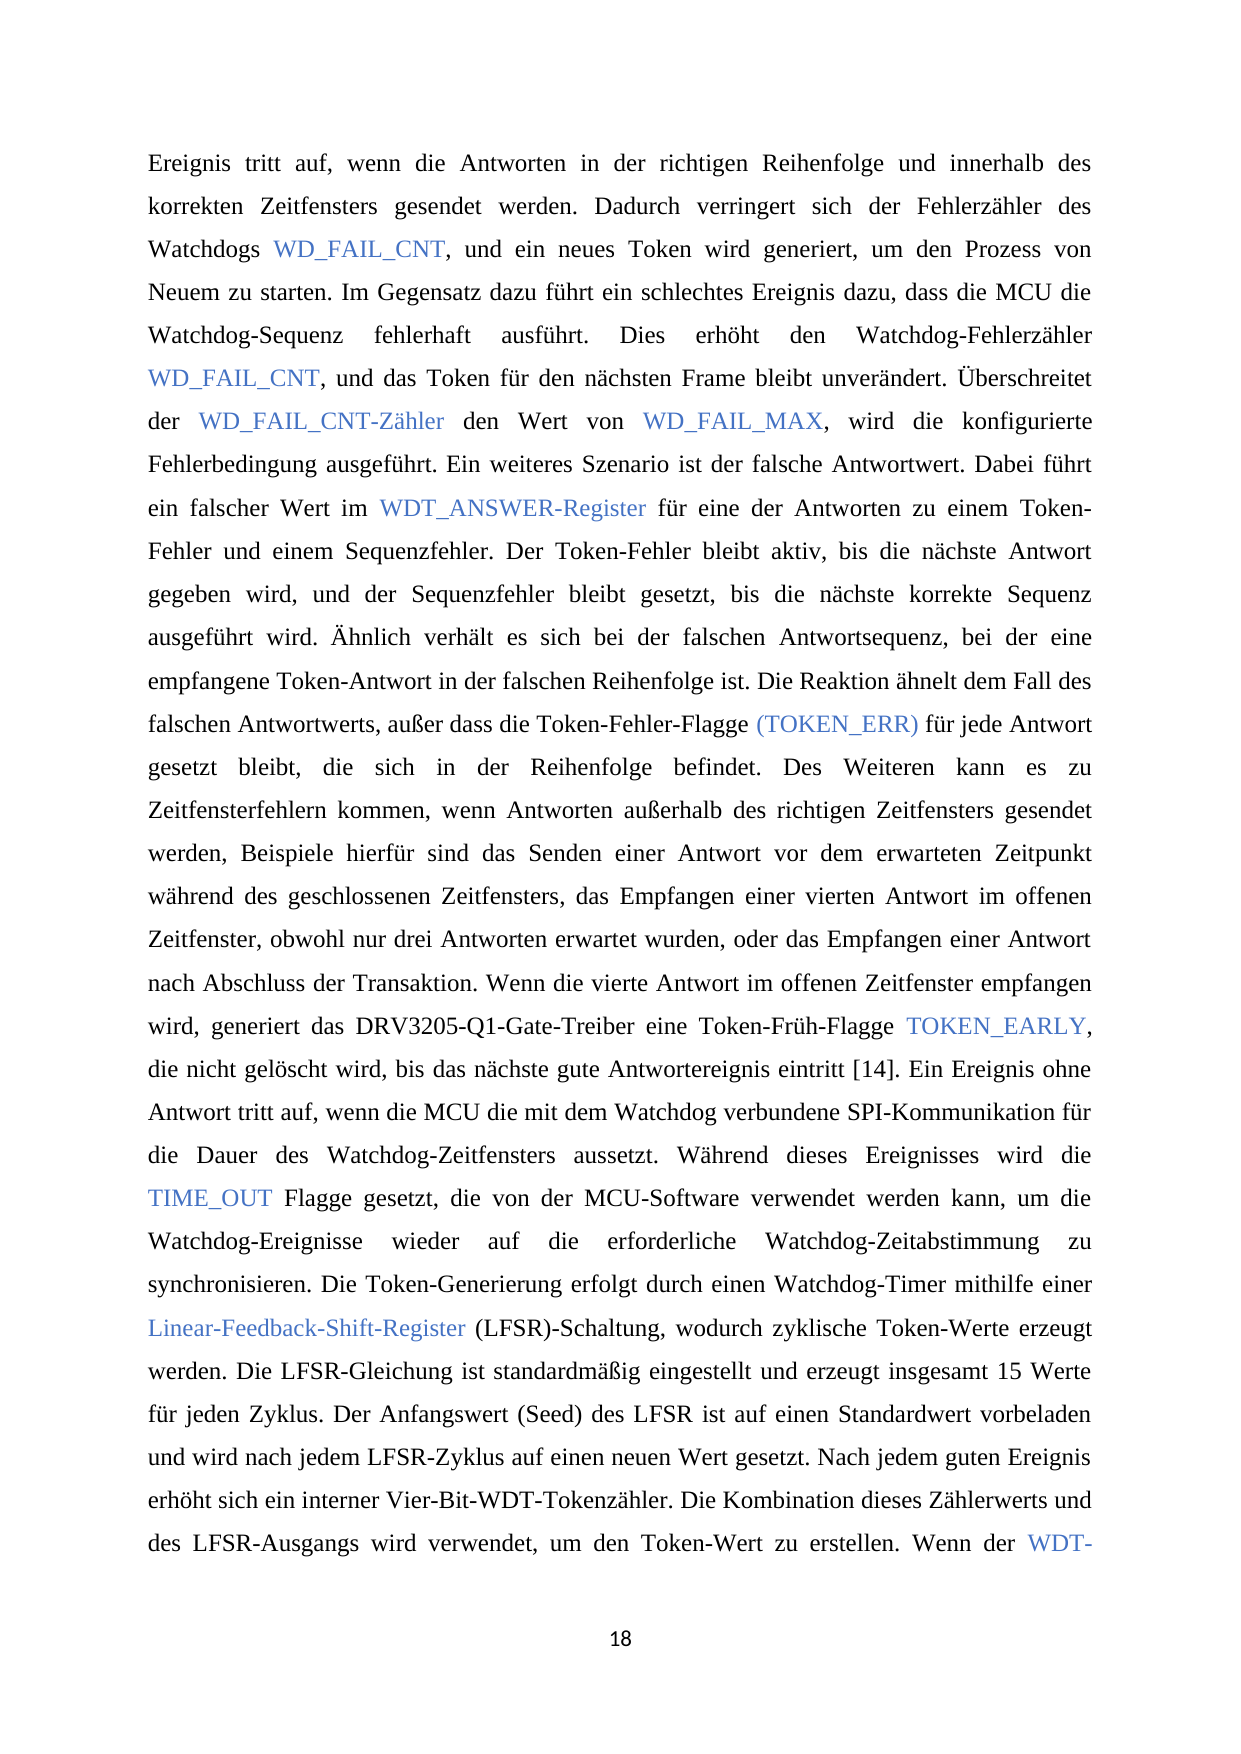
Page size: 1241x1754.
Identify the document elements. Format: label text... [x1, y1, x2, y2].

text Ereignis tritt auf, wenn die Antworten in der richtigen Reihenfolge und innerhalb des korrekten Zeitfensters gesendet werden. Dadurch verringert sich der Fehlerzähler des Watchdogs WD_FAIL_CNT, und ein neues Token wird generiert, um den Prozess von Neuem zu starten. Im Gegensatz dazu führt ein schlechtes Ereignis dazu, dass die MCU die Watchdog-Sequenz fehlerhaft ausführt. Dies erhöht den Watchdog-Fehlerzähler WD_FAIL_CNT, und das Token für den nächsten Frame bleibt unverändert. Überschreitet der WD_FAIL_CNT-Zähler den Wert von WD_FAIL_MAX, wird die konfigurierte Fehlerbedingung ausgeführt. Ein weiteres Szenario ist der falsche Antwortwert. Dabei führt ein falscher Wert im WDT_ANSWER-Register für eine der Antworten zu einem Token-Fehler und einem Sequenzfehler. Der Token-Fehler bleibt aktiv, bis die nächste Antwort gegeben wird, und der Sequenzfehler bleibt gesetzt, bis die nächste korrekte Sequenz ausgeführt wird. Ähnlich verhält es sich bei der falschen Antwortsequenz, bei der eine empfangene Token-Antwort in der falschen Reihenfolge ist. Die Reaktion ähnelt dem Fall des falschen Antwortwerts, außer dass die Token-Fehler-Flagge (TOKEN_ERR) für jede Antwort gesetzt bleibt, die sich in der Reihenfolge befindet. Des Weiteren kann es zu Zeitfensterfehlern kommen, wenn Antworten außerhalb des richtigen Zeitfensters gesendet werden, Beispiele hierfür sind das Senden einer Antwort vor dem erwarteten Zeitpunkt während des geschlossenen Zeitfensters, das Empfangen einer vierten Antwort im offenen Zeitfenster, obwohl nur drei Antworten erwartet wurden, oder das Empfangen einer Antwort nach Abschluss der Transaktion. Wenn die vierte Antwort im offenen Zeitfenster empfangen wird, generiert das DRV3205-Q1-Gate-Treiber eine Token-Früh-Flagge TOKEN_EARLY, die nicht gelöscht wird, bis das nächste gute Antwortereignis eintritt [14]. Ein Ereignis ohne Antwort tritt auf, wenn die MCU die mit dem Watchdog verbundene SPI-Kommunikation für die Dauer des Watchdog-Zeitfensters aussetzt. Während dieses Ereignisses wird die TIME_OUT Flagge gesetzt, die von der MCU-Software verwendet werden kann, um die Watchdog-Ereignisse wieder auf die erforderliche Watchdog-Zeitabstimmung zu synchronisieren. Die Token-Generierung erfolgt durch einen Watchdog-Timer mithilfe einer Linear-Feedback-Shift-Register (LFSR)-Schaltung, wodurch zyklische Token-Werte erzeugt werden. Die LFSR-Gleichung ist standardmäßig eingestellt und erzeugt insgesamt 15 Werte für jeden Zyklus. Der Anfangswert (Seed) des LFSR ist auf einen Standardwert vorbeladen und wird nach jedem LFSR-Zyklus auf einen neuen Wert gesetzt. Nach jedem guten Ereignis erhöht sich ein interner Vier-Bit-WDT-Tokenzähler. Die Kombination dieses Zählerwerts und des LFSR-Ausgangs wird verwendet, um den Token-Wert zu erstellen. Wenn der WDT- [148, 148, 1093, 1557]
